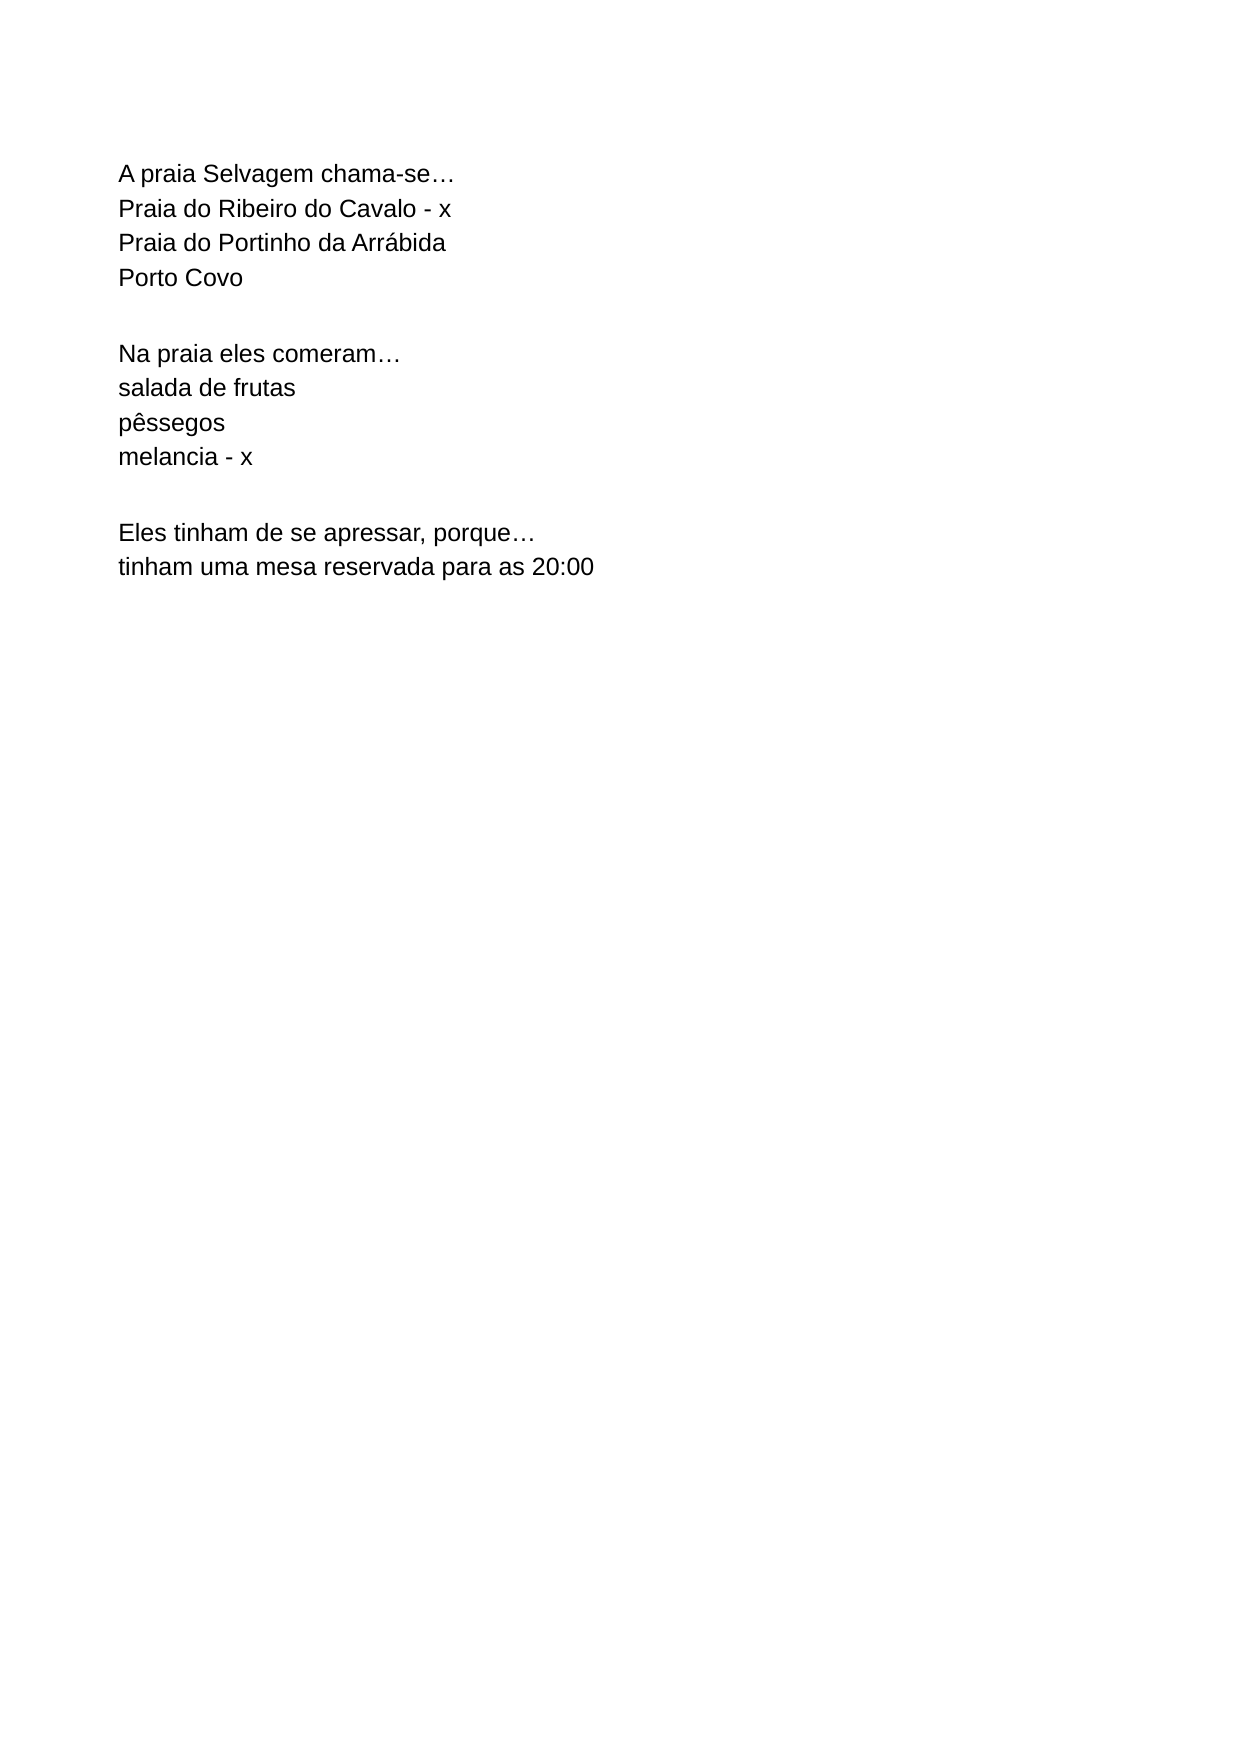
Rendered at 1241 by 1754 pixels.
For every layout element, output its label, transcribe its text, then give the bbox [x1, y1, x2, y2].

text Na praia eles comeram… [118, 338, 1122, 367]
text pêssegos [118, 407, 1122, 436]
text tinham uma mesa reservada para as 20:00 [118, 552, 1122, 581]
text Porto Covo [118, 263, 1122, 292]
text A praia Selvagem chama-se… [118, 159, 1122, 188]
text Praia do Ribeiro do Cavalo - x [118, 194, 1122, 223]
text Eles tinham de se apressar, porque… [118, 518, 1122, 546]
text salada de frutas [118, 373, 1122, 402]
text Praia do Portinho da Arrábida [118, 228, 1122, 257]
text melancia - x [118, 442, 1122, 471]
